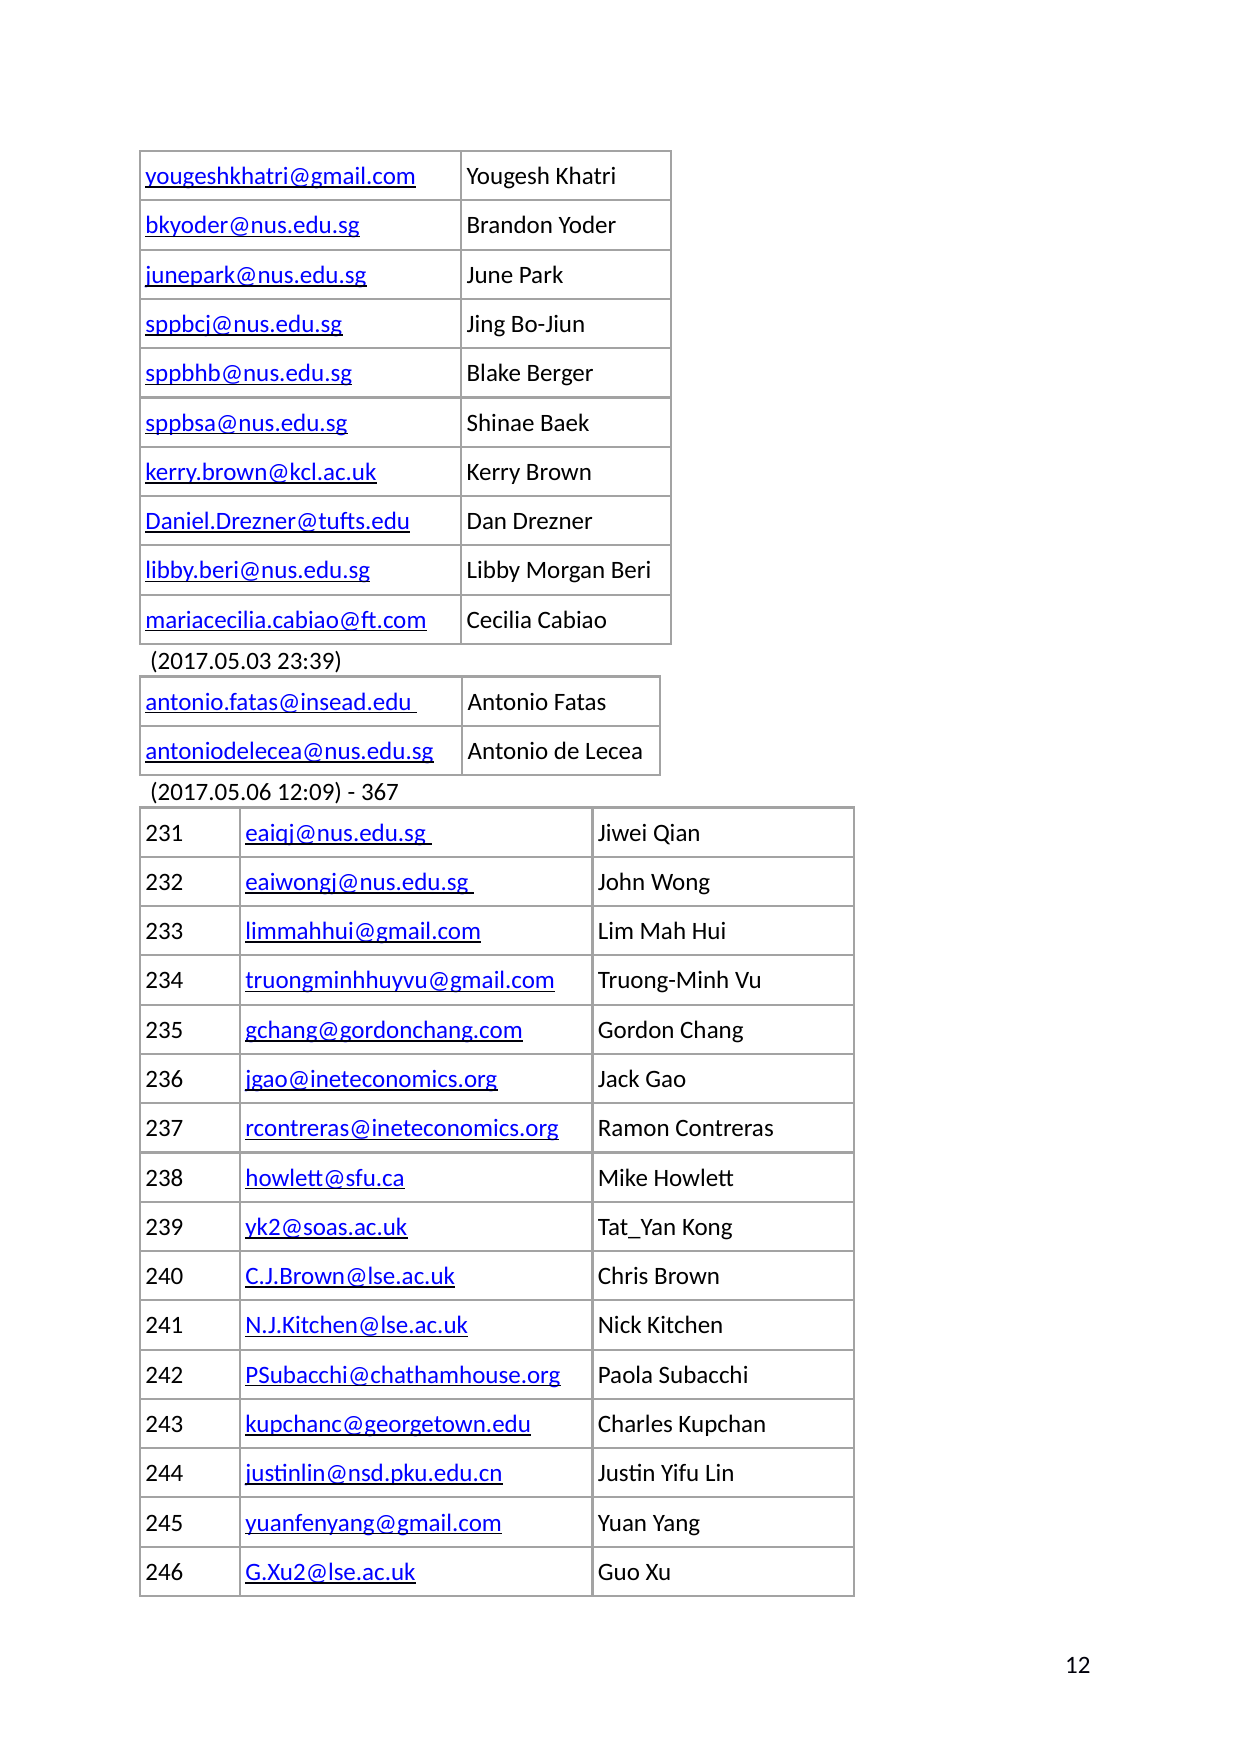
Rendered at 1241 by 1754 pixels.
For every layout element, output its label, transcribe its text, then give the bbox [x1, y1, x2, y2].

table_cell Kerry Brown [462, 448, 670, 495]
table_cell Blake Berger [462, 349, 670, 396]
table_cell Yuan Yang [594, 1498, 853, 1546]
table_cell Cecilia Cabiao [462, 596, 670, 643]
table_cell 241 [141, 1301, 239, 1348]
table_cell Antonio de Lecea [463, 727, 659, 774]
table_cell Daniel.Drezner@tufts.edu [141, 497, 460, 544]
table_cell Lim Mah Hui [594, 907, 853, 954]
table_cell kerry.brown@kcl.ac.uk [141, 448, 460, 495]
table_cell libby.beri@nus.edu.sg [141, 546, 460, 593]
table_cell 233 [141, 907, 239, 954]
text (2017.05.06 12:09) - 367 [150, 776, 1090, 806]
table_cell 243 [141, 1400, 239, 1447]
table_cell 234 [141, 956, 239, 1003]
table_cell sppbsa@nus.edu.sg [141, 399, 460, 446]
table_header Antonio Fatas [463, 678, 659, 724]
table_cell 245 [141, 1498, 239, 1546]
table_cell Gordon Chang [594, 1006, 853, 1053]
table_cell Justin Yifu Lin [594, 1449, 853, 1496]
table_cell Paola Subacchi [594, 1351, 853, 1398]
table_cell 236 [141, 1055, 239, 1102]
table_header 231 [141, 809, 239, 856]
table_cell mariacecilia.cabiao@ft.com [141, 596, 460, 643]
table_cell Ramon Contreras [594, 1104, 853, 1151]
table_cell 242 [141, 1351, 239, 1398]
table_cell Truong-Minh Vu [594, 956, 853, 1003]
text (2017.05.03 23:39) [150, 645, 1090, 675]
table_cell junepark@nus.edu.sg [141, 251, 460, 298]
table_header Jiwei Qian [594, 809, 853, 856]
table_cell 239 [141, 1203, 239, 1250]
table_cell eaiwongj@nus.edu.sg [241, 858, 591, 905]
table_cell 238 [141, 1154, 239, 1201]
table_header antonio.fatas@insead.edu [141, 678, 461, 724]
table_cell C.J.Brown@lse.ac.uk [241, 1252, 591, 1299]
table_cell antoniodelecea@nus.edu.sg [141, 727, 461, 774]
table_cell Shinae Baek [462, 399, 670, 446]
table_cell howlett@sfu.ca [241, 1154, 591, 1201]
table_cell 235 [141, 1006, 239, 1053]
table_cell N.J.Kitchen@lse.ac.uk [241, 1301, 591, 1348]
table_cell Tat_Yan Kong [594, 1203, 853, 1250]
table_cell June Park [462, 251, 670, 298]
table_cell limmahhui@gmail.com [241, 907, 591, 954]
table_cell 246 [141, 1548, 239, 1595]
table_cell 232 [141, 858, 239, 905]
table_cell PSubacchi@chathamhouse.org [241, 1351, 591, 1398]
table_cell jgao@ineteconomics.org [241, 1055, 591, 1102]
table_cell Jack Gao [594, 1055, 853, 1102]
table_cell Dan Drezner [462, 497, 670, 544]
table_cell yk2@soas.ac.uk [241, 1203, 591, 1250]
table_cell sppbcj@nus.edu.sg [141, 300, 460, 347]
table_cell gchang@gordonchang.com [241, 1006, 591, 1053]
table_cell 244 [141, 1449, 239, 1496]
table_header eaiqj@nus.edu.sg [241, 809, 591, 856]
table_cell 237 [141, 1104, 239, 1151]
table_cell rcontreras@ineteconomics.org [241, 1104, 591, 1151]
table_cell Charles Kupchan [594, 1400, 853, 1447]
table_cell John Wong [594, 858, 853, 905]
table_cell 240 [141, 1252, 239, 1299]
table_cell Jing Bo-Jiun [462, 300, 670, 347]
table_cell bkyoder@nus.edu.sg [141, 201, 460, 248]
table_cell Chris Brown [594, 1252, 853, 1299]
table_cell truongminhhuyvu@gmail.com [241, 956, 591, 1003]
table_cell justinlin@nsd.pku.edu.cn [241, 1449, 591, 1496]
table_cell Guo Xu [594, 1548, 853, 1595]
table_cell yuanfenyang@gmail.com [241, 1498, 591, 1546]
table_cell Brandon Yoder [462, 201, 670, 248]
table_cell Nick Kitchen [594, 1301, 853, 1348]
table_cell sppbhb@nus.edu.sg [141, 349, 460, 396]
table_cell Libby Morgan Beri [462, 546, 670, 593]
table_cell Mike Howlett [594, 1154, 853, 1201]
table_cell kupchanc@georgetown.edu [241, 1400, 591, 1447]
table_cell Yougesh Khatri [462, 152, 670, 199]
table_cell yougeshkhatri@gmail.com [141, 152, 460, 199]
table_cell G.Xu2@lse.ac.uk [241, 1548, 591, 1595]
